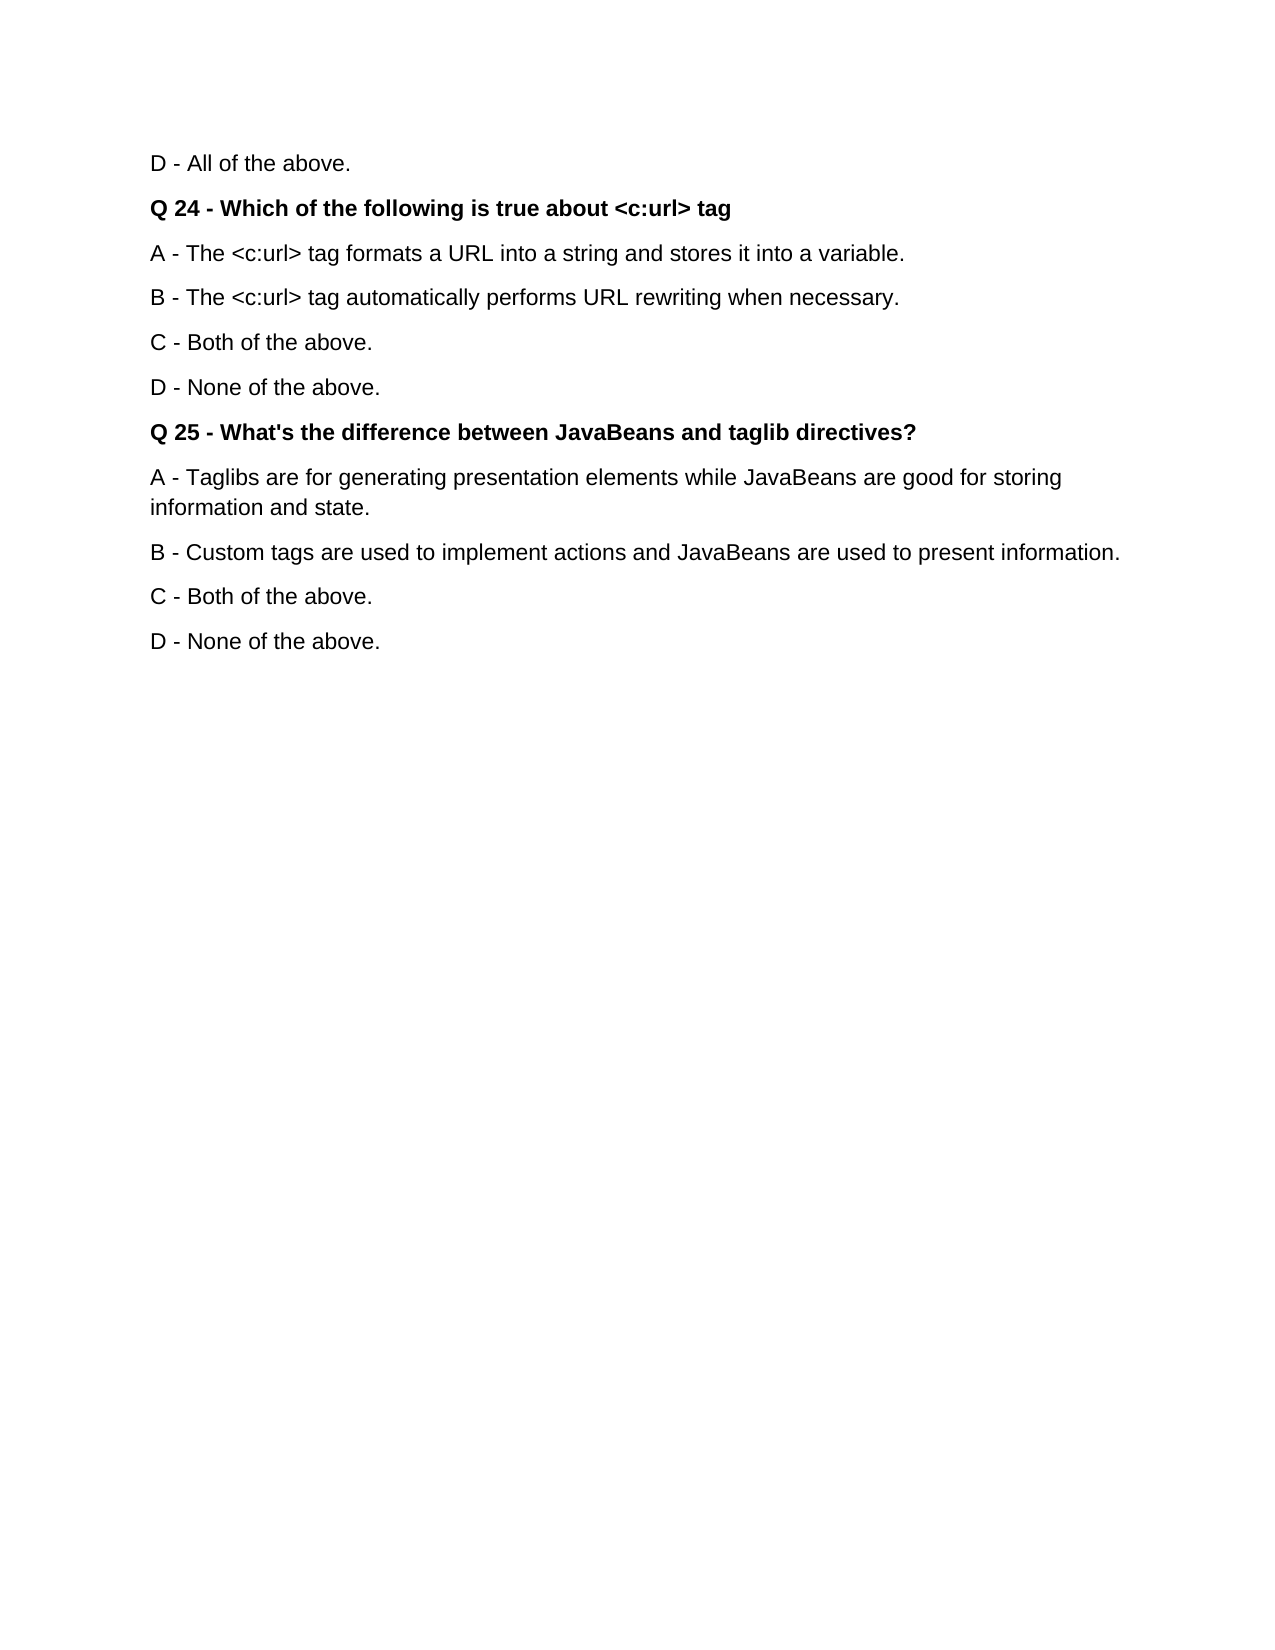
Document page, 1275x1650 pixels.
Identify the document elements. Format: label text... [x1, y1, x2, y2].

text D - None of the above. [150, 628, 1125, 654]
text Q 25 - What's the difference between JavaBeans and taglib directives? [150, 419, 1125, 445]
text A - Taglibs are for generating presentation elements while JavaBeans are good for storing information and state. [150, 463, 1125, 520]
text A - The <c:url> tag formats a URL into a string and stores it into a variable. [150, 239, 1125, 266]
text C - Both of the above. [150, 583, 1125, 610]
text D - None of the above. [150, 374, 1125, 400]
text C - Both of the above. [150, 329, 1125, 356]
text Q 24 - Which of the following is true about <c:url> tag [150, 195, 1125, 221]
text D - All of the above. [150, 150, 1125, 176]
text B - Custom tags are used to implement actions and JavaBeans are used to present information. [150, 538, 1125, 565]
text B - The <c:url> tag automatically performs URL rewriting when necessary. [150, 284, 1125, 311]
